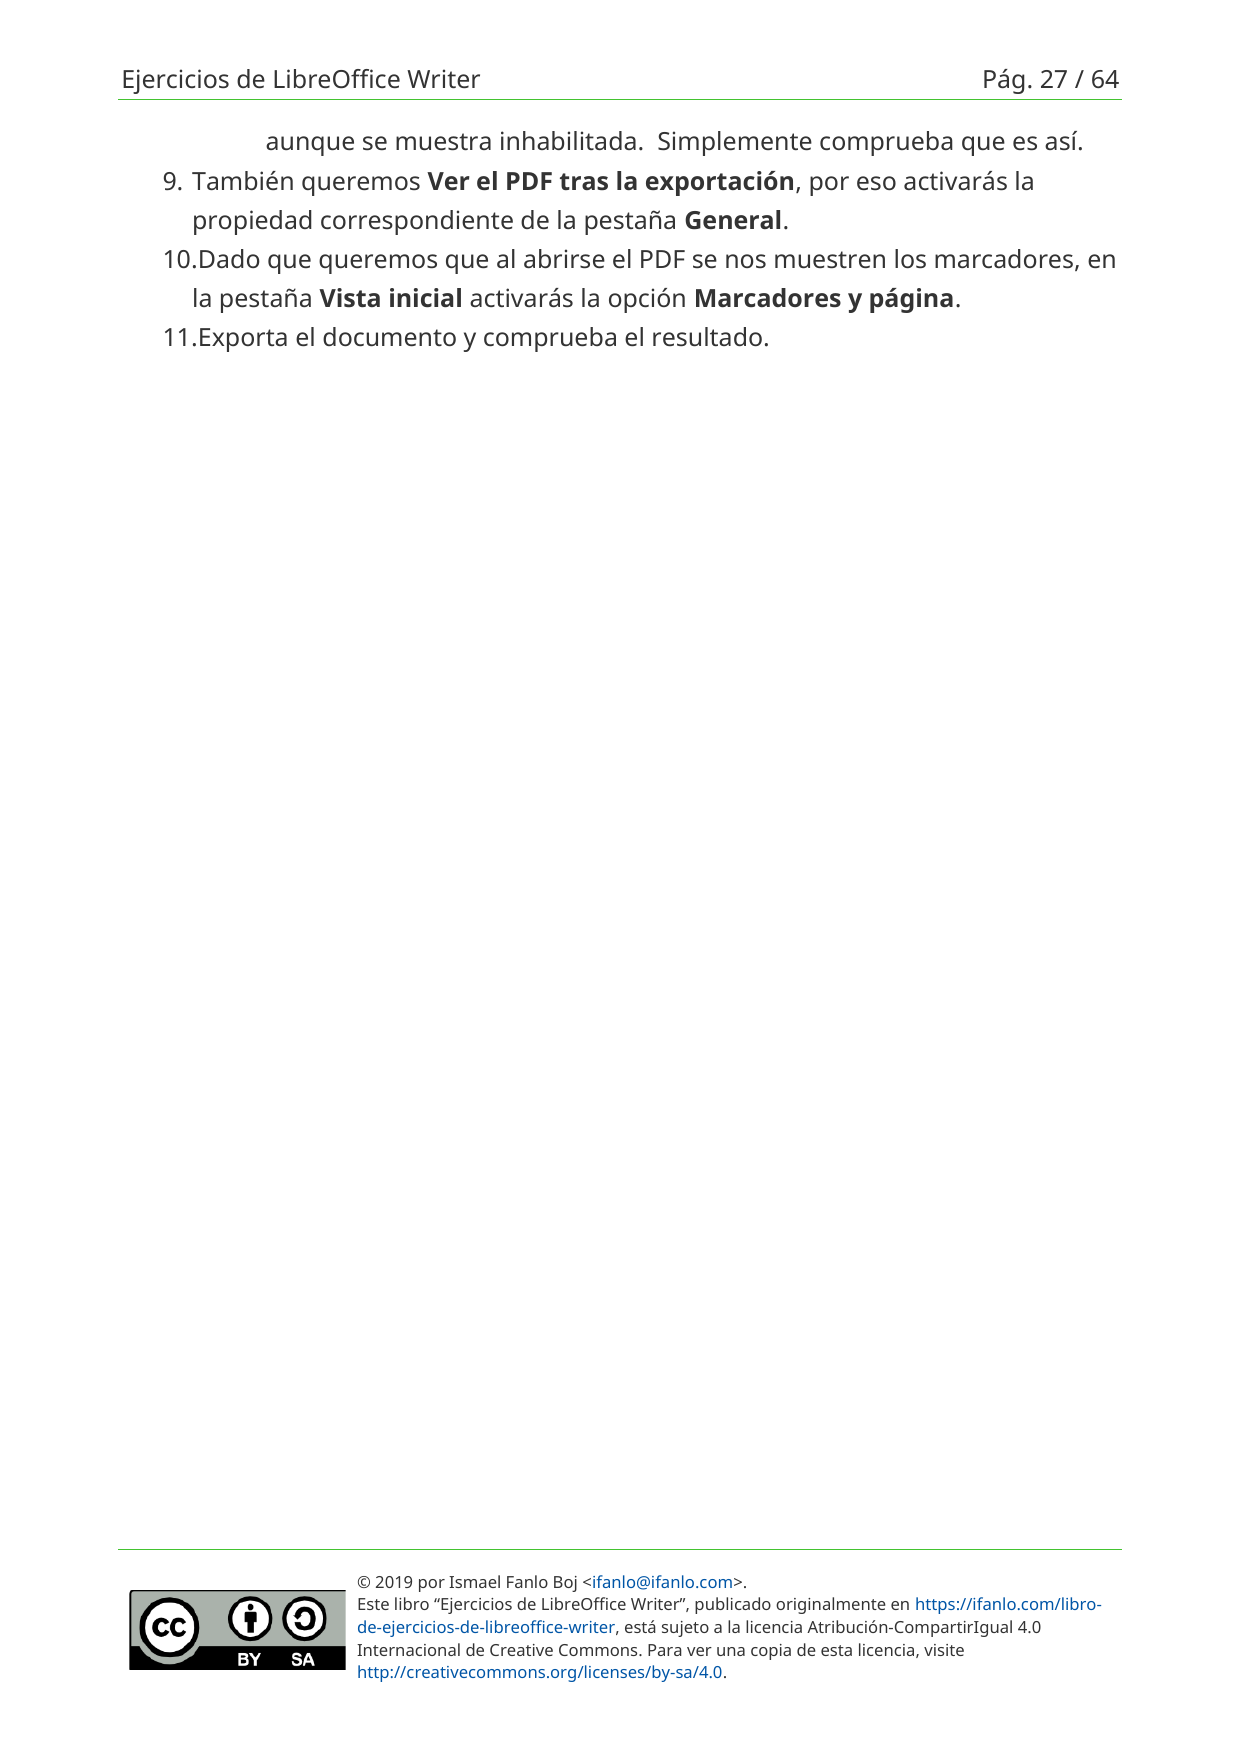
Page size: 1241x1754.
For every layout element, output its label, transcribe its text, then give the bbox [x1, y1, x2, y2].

picture [129, 1590, 346, 1670]
list También queremos Ver el PDF tras la exportación, por eso activarás la propiedad correspondiente de la pestaña General. [162, 163, 1122, 236]
list aunque se muestra inhabilitada. Simplemente comprueba que es así. [236, 124, 1122, 158]
list Dado que queremos que al abrirse el PDF se nos muestren los marcadores, en la pestaña Vista inicial activarás la opción Marcadores y página. [162, 242, 1122, 315]
list Exporta el documento y comprueba el resultado. [162, 320, 1122, 354]
